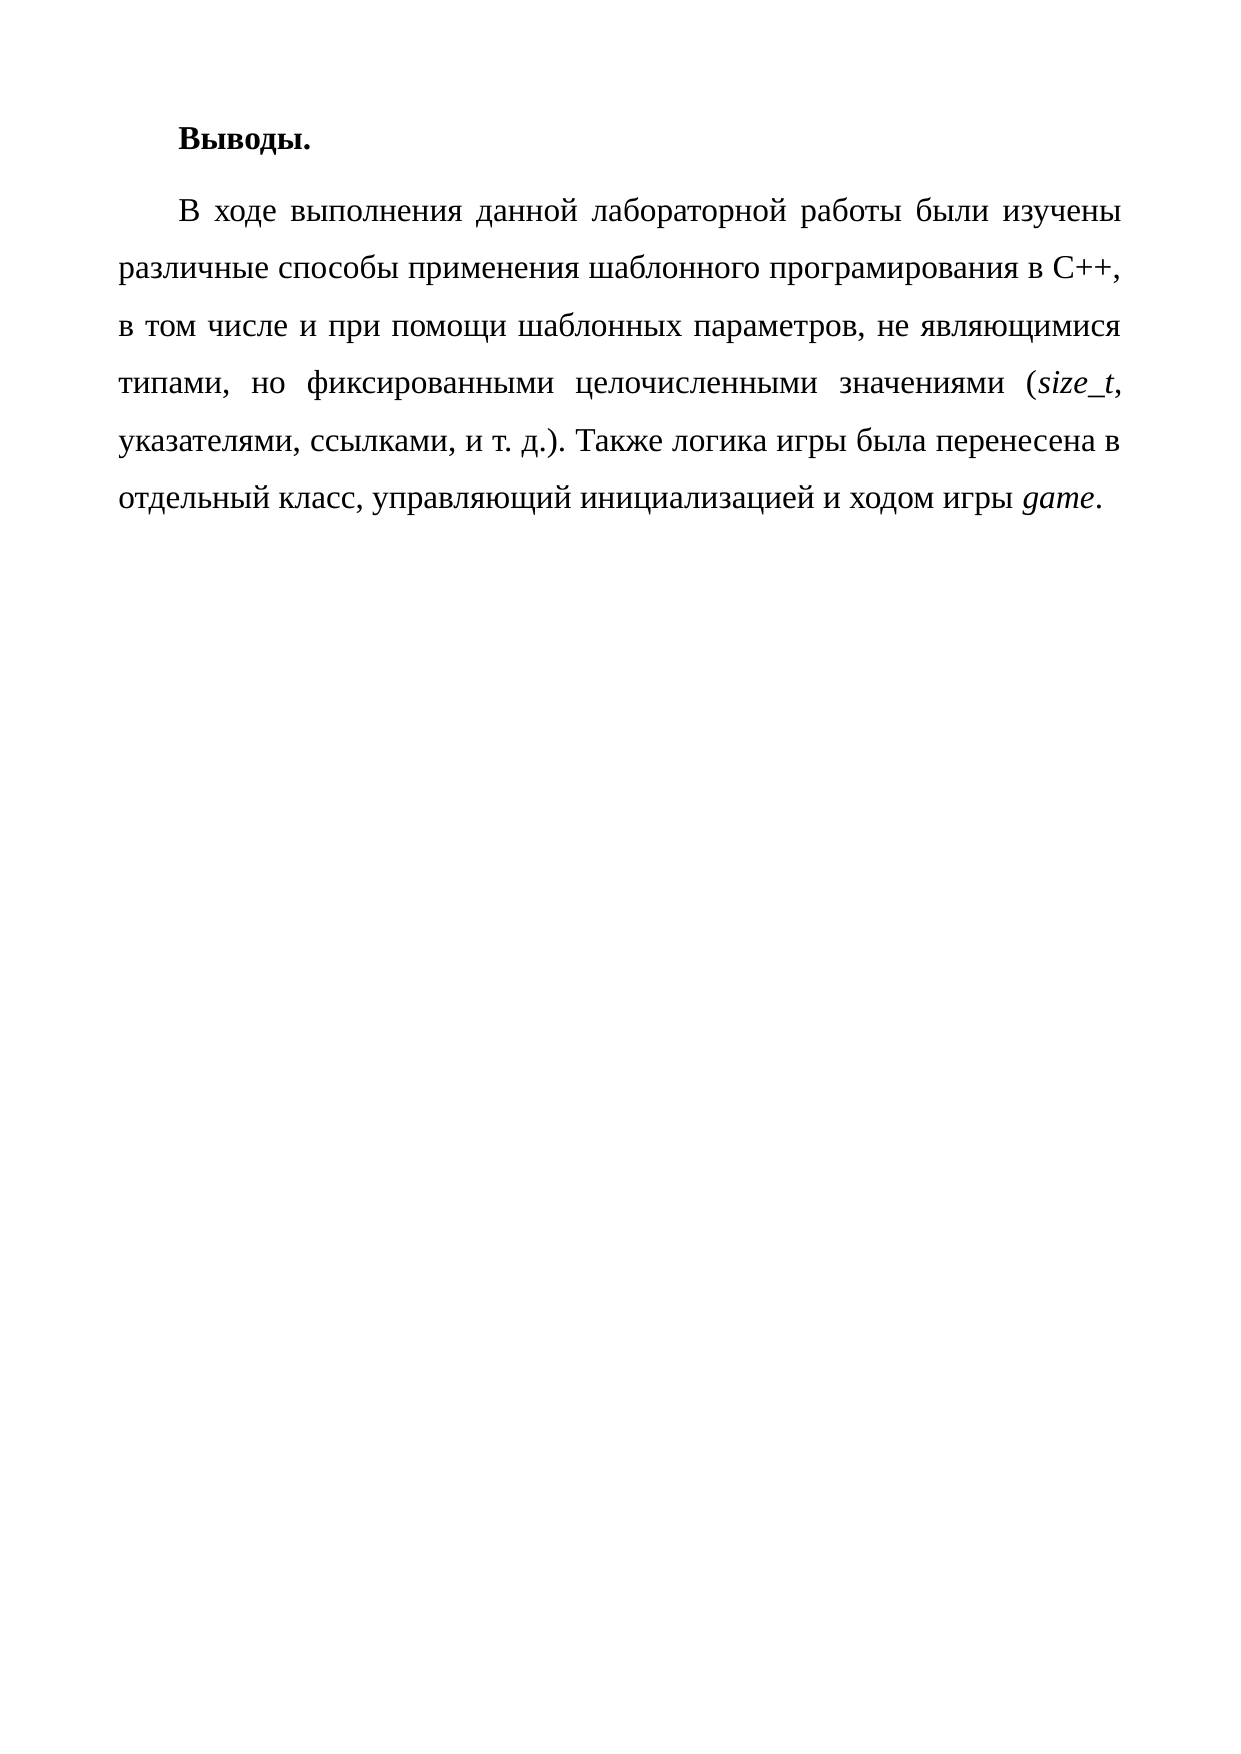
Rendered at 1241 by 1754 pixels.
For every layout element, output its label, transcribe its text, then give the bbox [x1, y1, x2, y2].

text В ходе выполнения данной лабораторной работы были изучены различные способы применения шаблонного програмирования в C++, в том числе и при помощи шаблонных параметров, не являющимися типами, но фиксированными целочисленными значениями (size_t, указателями, ссылками, и т. д.). Также логика игры была перенесена в отдельный класс, управляющий инициализацией и ходом игры game. [118, 190, 1122, 516]
text Выводы. [118, 118, 1122, 156]
